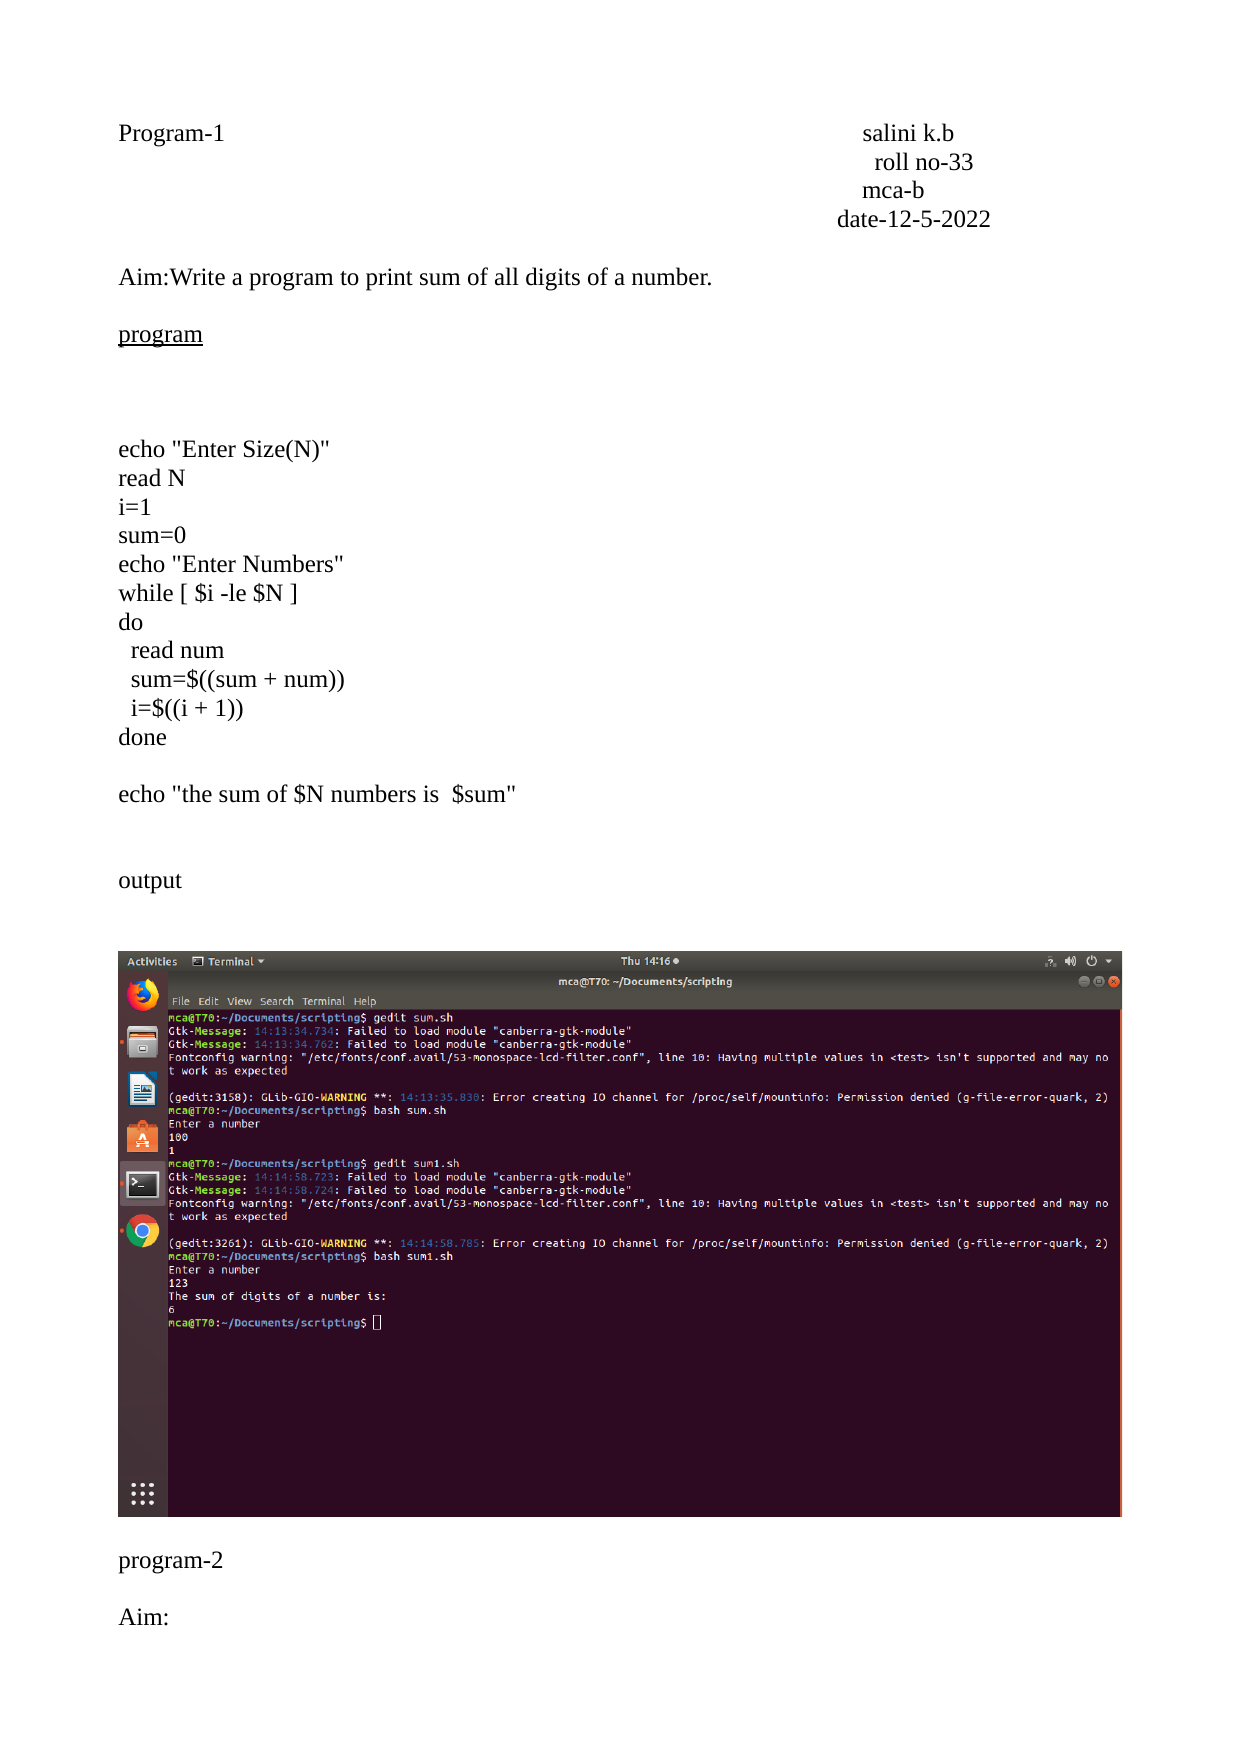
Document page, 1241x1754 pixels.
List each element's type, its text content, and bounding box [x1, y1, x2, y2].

text program [118, 319, 1122, 348]
text read N [118, 463, 1122, 492]
text date-12-5-2022 [118, 204, 1122, 233]
text echo "Enter Numbers" [118, 549, 1122, 578]
text output [118, 866, 1122, 894]
text while [ $i -le $N ] [118, 578, 1122, 607]
text mca-b [118, 176, 1122, 204]
text echo "the sum of $N numbers is $sum" [118, 779, 1122, 808]
text i=$((i + 1)) [118, 693, 1122, 722]
text do [118, 607, 1122, 636]
text echo "Enter Size(N)" [118, 434, 1122, 463]
text Aim:Write a program to print sum of all digits of a number. [118, 262, 1122, 291]
text program-2 [118, 1545, 1122, 1574]
text roll no-33 [118, 147, 1122, 176]
picture [118, 951, 1123, 1517]
text sum=0 [118, 521, 1122, 549]
text Aim: [118, 1602, 1122, 1631]
text i=1 [118, 492, 1122, 521]
text Program-1 salini k.b [118, 118, 1122, 147]
text sum=$((sum + num)) [118, 664, 1122, 693]
text done [118, 722, 1122, 751]
text read num [118, 636, 1122, 664]
